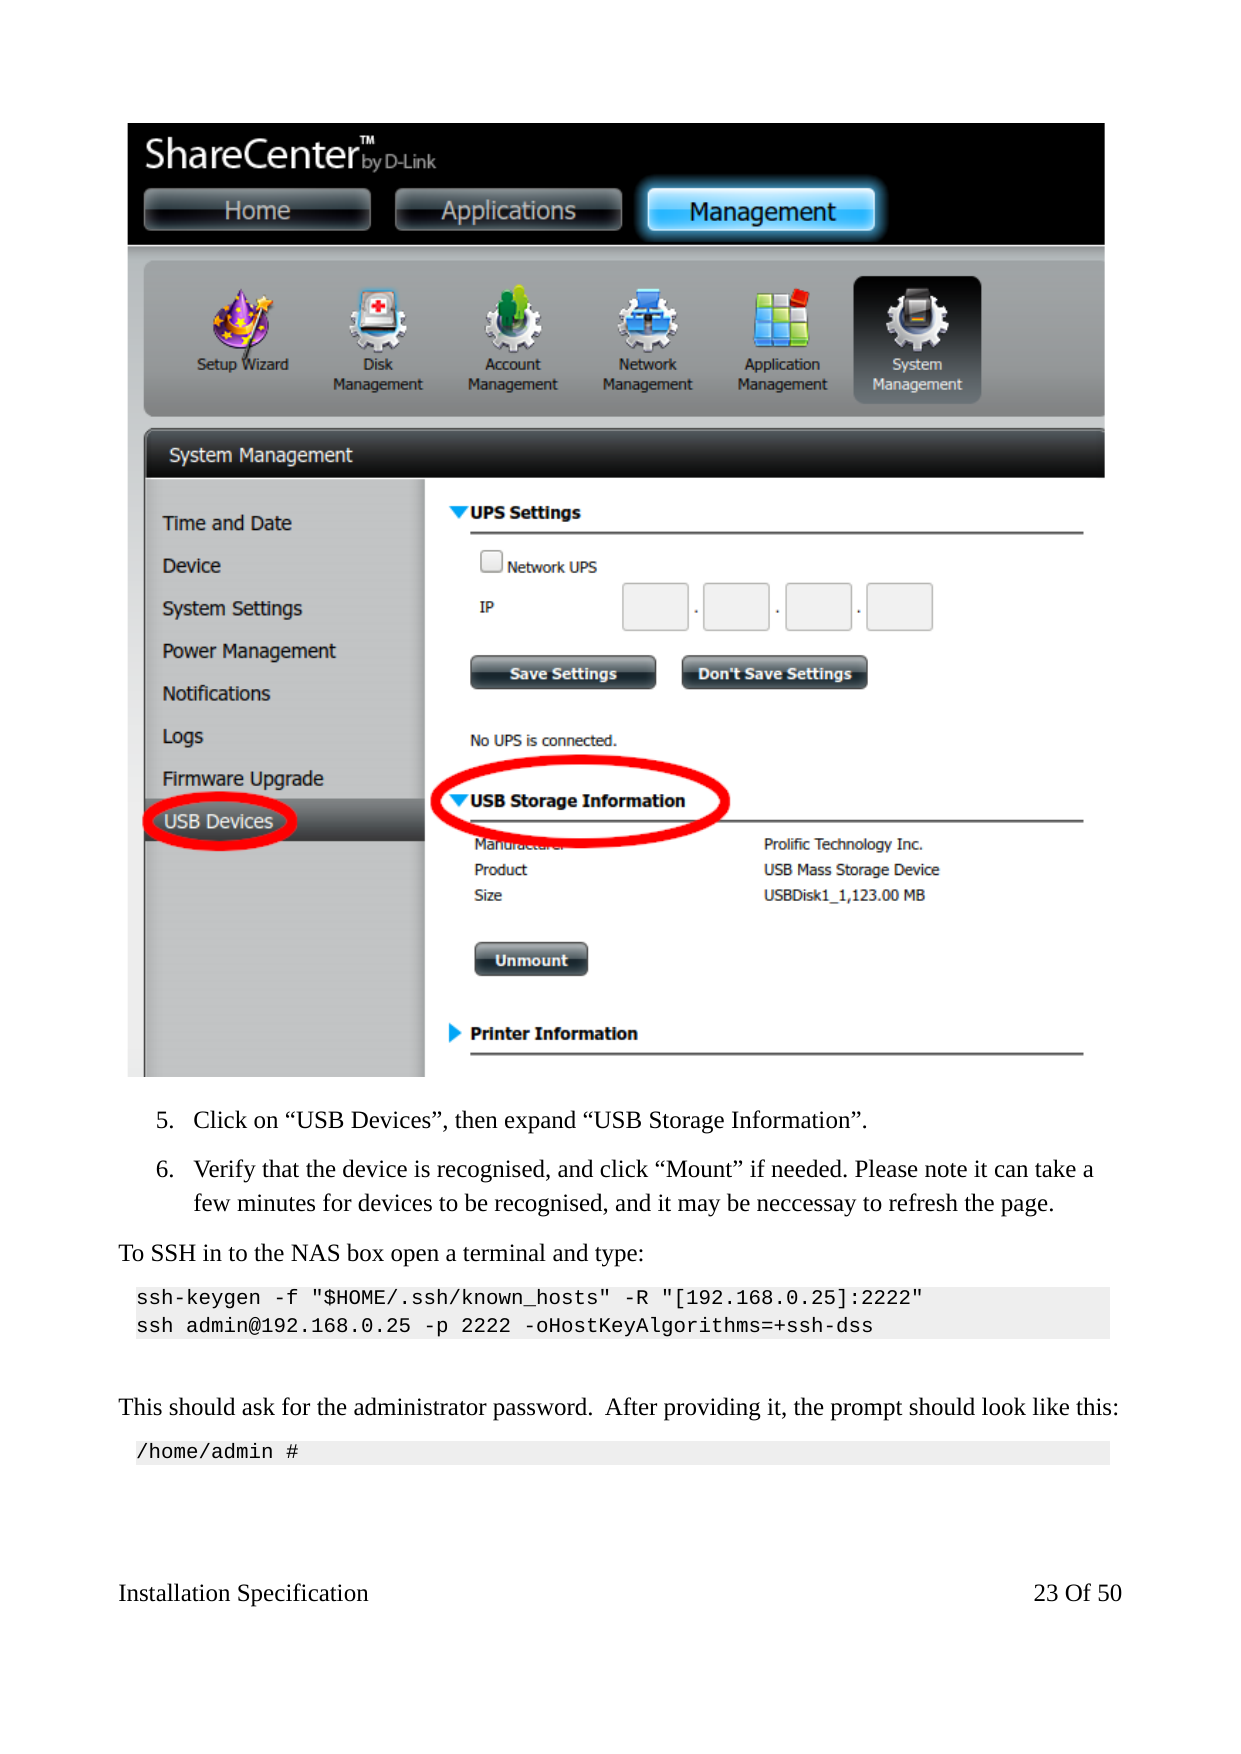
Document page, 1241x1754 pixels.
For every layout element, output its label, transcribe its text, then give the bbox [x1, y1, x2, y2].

text ssh-keygen -f "$HOME/.ssh/known_hosts" -R "[192.168.0.25]:2222" [136, 1287, 1110, 1310]
list Click on “USB Devices”, then expand “USB Storage Information”. [156, 1105, 1122, 1134]
picture [127, 123, 1105, 1077]
text /home/admin # [136, 1441, 1110, 1465]
text To SSH in to the NAS box open a terminal and type: [118, 1238, 1122, 1266]
text ssh admin@192.168.0.25 -p 2222 -oHostKeyAlgorithms=+ssh-dss [136, 1315, 1110, 1339]
list Verify that the device is recognised, and click “Mount” if needed. Please note it can take a few minutes for devices to be recognised, and it may be neccessay to refresh the page. [156, 1154, 1122, 1217]
text This should ask for the administrator password. After providing it, the prompt should look like this: [118, 1392, 1122, 1421]
